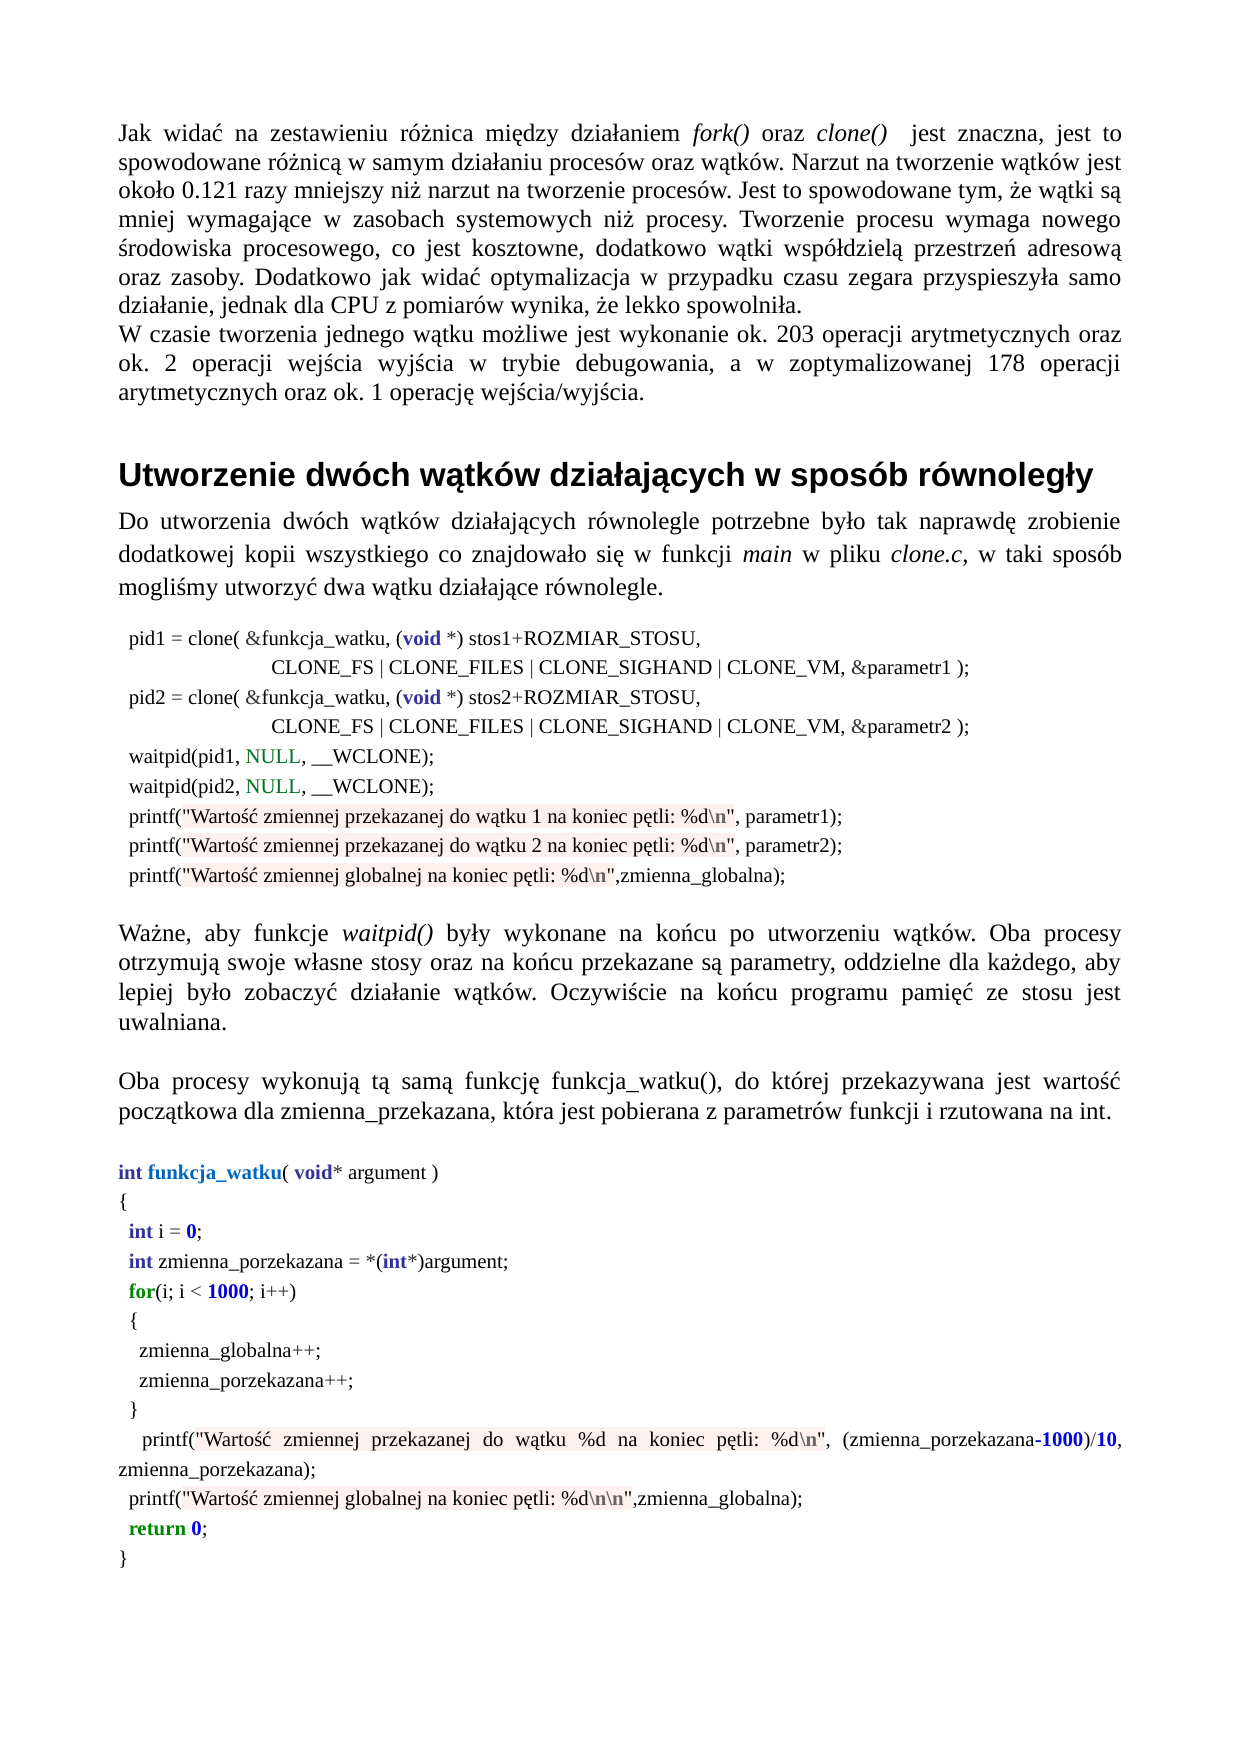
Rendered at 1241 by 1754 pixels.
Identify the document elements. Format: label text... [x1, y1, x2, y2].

text printf("Wartość zmiennej globalnej na koniec pętli: %d\n\n",zmienna_globalna); [118, 1481, 1122, 1510]
text for(i; i < 1000; i++) [118, 1273, 1122, 1303]
text printf("Wartość zmiennej przekazanej do wątku 1 na koniec pętli: %d\n", parametr1); [118, 798, 1122, 828]
text } [118, 1540, 1122, 1570]
text W czasie tworzenia jednego wątku możliwe jest wykonanie ok. 203 operacji arytmetycznych oraz ok. 2 operacji wejścia wyjścia w trybie debugowania, a w zoptymalizowanej 178 operacji arytmetycznych oraz ok. 1 operację wejścia/wyjścia. [118, 319, 1122, 406]
text printf("Wartość zmiennej przekazanej do wątku %d na koniec pętli: %d\n", (zmienna_porzekazana-1000)/10, zmienna_porzekazana); [118, 1421, 1122, 1481]
text int i = 0; [118, 1213, 1122, 1243]
text printf("Wartość zmiennej globalnej na koniec pętli: %d\n",zmienna_globalna); [118, 857, 1122, 887]
text pid1 = clone( &funkcja_watku, (void *) stos1+ROZMIAR_STOSU, [118, 620, 1122, 649]
text int zmienna_porzekazana = *(int*)argument; [118, 1243, 1122, 1273]
text zmienna_porzekazana++; [118, 1362, 1122, 1392]
text CLONE_FS | CLONE_FILES | CLONE_SIGHAND | CLONE_VM, &parametr2 ); [118, 709, 1122, 738]
text { [118, 1184, 1122, 1213]
subtitle Utworzenie dwóch wątków działających w sposób równoległy [118, 455, 1122, 494]
text zmienna_globalna++; [118, 1332, 1122, 1362]
text Do utworzenia dwóch wątków działających równolegle potrzebne było tak naprawdę zrobienie dodatkowej kopii wszystkiego co znajdowało się w funkcji main w pliku clone.c, w taki sposób mogliśmy utworzyć dwa wątku działające równolegle. [118, 506, 1122, 601]
text printf("Wartość zmiennej przekazanej do wątku 2 na koniec pętli: %d\n", parametr2); [118, 828, 1122, 857]
text waitpid(pid2, NULL, __WCLONE); [118, 768, 1122, 798]
text pid2 = clone( &funkcja_watku, (void *) stos2+ROZMIAR_STOSU, [118, 679, 1122, 709]
text int funkcja_watku( void* argument ) [118, 1154, 1122, 1184]
text Ważne, aby funkcje waitpid() były wykonane na końcu po utworzeniu wątków. Oba procesy otrzymują swoje własne stosy oraz na końcu przekazane są parametry, oddzielne dla każdego, aby lepiej było zobaczyć działanie wątków. Oczywiście na końcu programu pamięć ze stosu jest uwalniana. [118, 917, 1122, 1035]
text } [118, 1392, 1122, 1421]
text CLONE_FS | CLONE_FILES | CLONE_SIGHAND | CLONE_VM, &parametr1 ); [118, 649, 1122, 679]
text waitpid(pid1, NULL, __WCLONE); [118, 738, 1122, 768]
text Jak widać na zestawieniu różnica między działaniem fork() oraz clone() jest znaczna, jest to spowodowane różnicą w samym działaniu procesów oraz wątków. Narzut na tworzenie wątków jest około 0.121 razy mniejszy niż narzut na tworzenie procesów. Jest to spowodowane tym, że wątki są mniej wymagające w zasobach systemowych niż procesy. Tworzenie procesu wymaga nowego środowiska procesowego, co jest kosztowne, dodatkowo wątki współdzielą przestrzeń adresową oraz zasoby. Dodatkowo jak widać optymalizacja w przypadku czasu zegara przyspieszyła samo działanie, jednak dla CPU z pomiarów wynika, że lekko spowolniła. [118, 118, 1122, 319]
text { [118, 1303, 1122, 1332]
text Oba procesy wykonują tą samą funkcję funkcja_watku(), do której przekazywana jest wartość początkowa dla zmienna_przekazana, która jest pobierana z parametrów funkcji i rzutowana na int. [118, 1065, 1122, 1124]
text return 0; [118, 1510, 1122, 1540]
